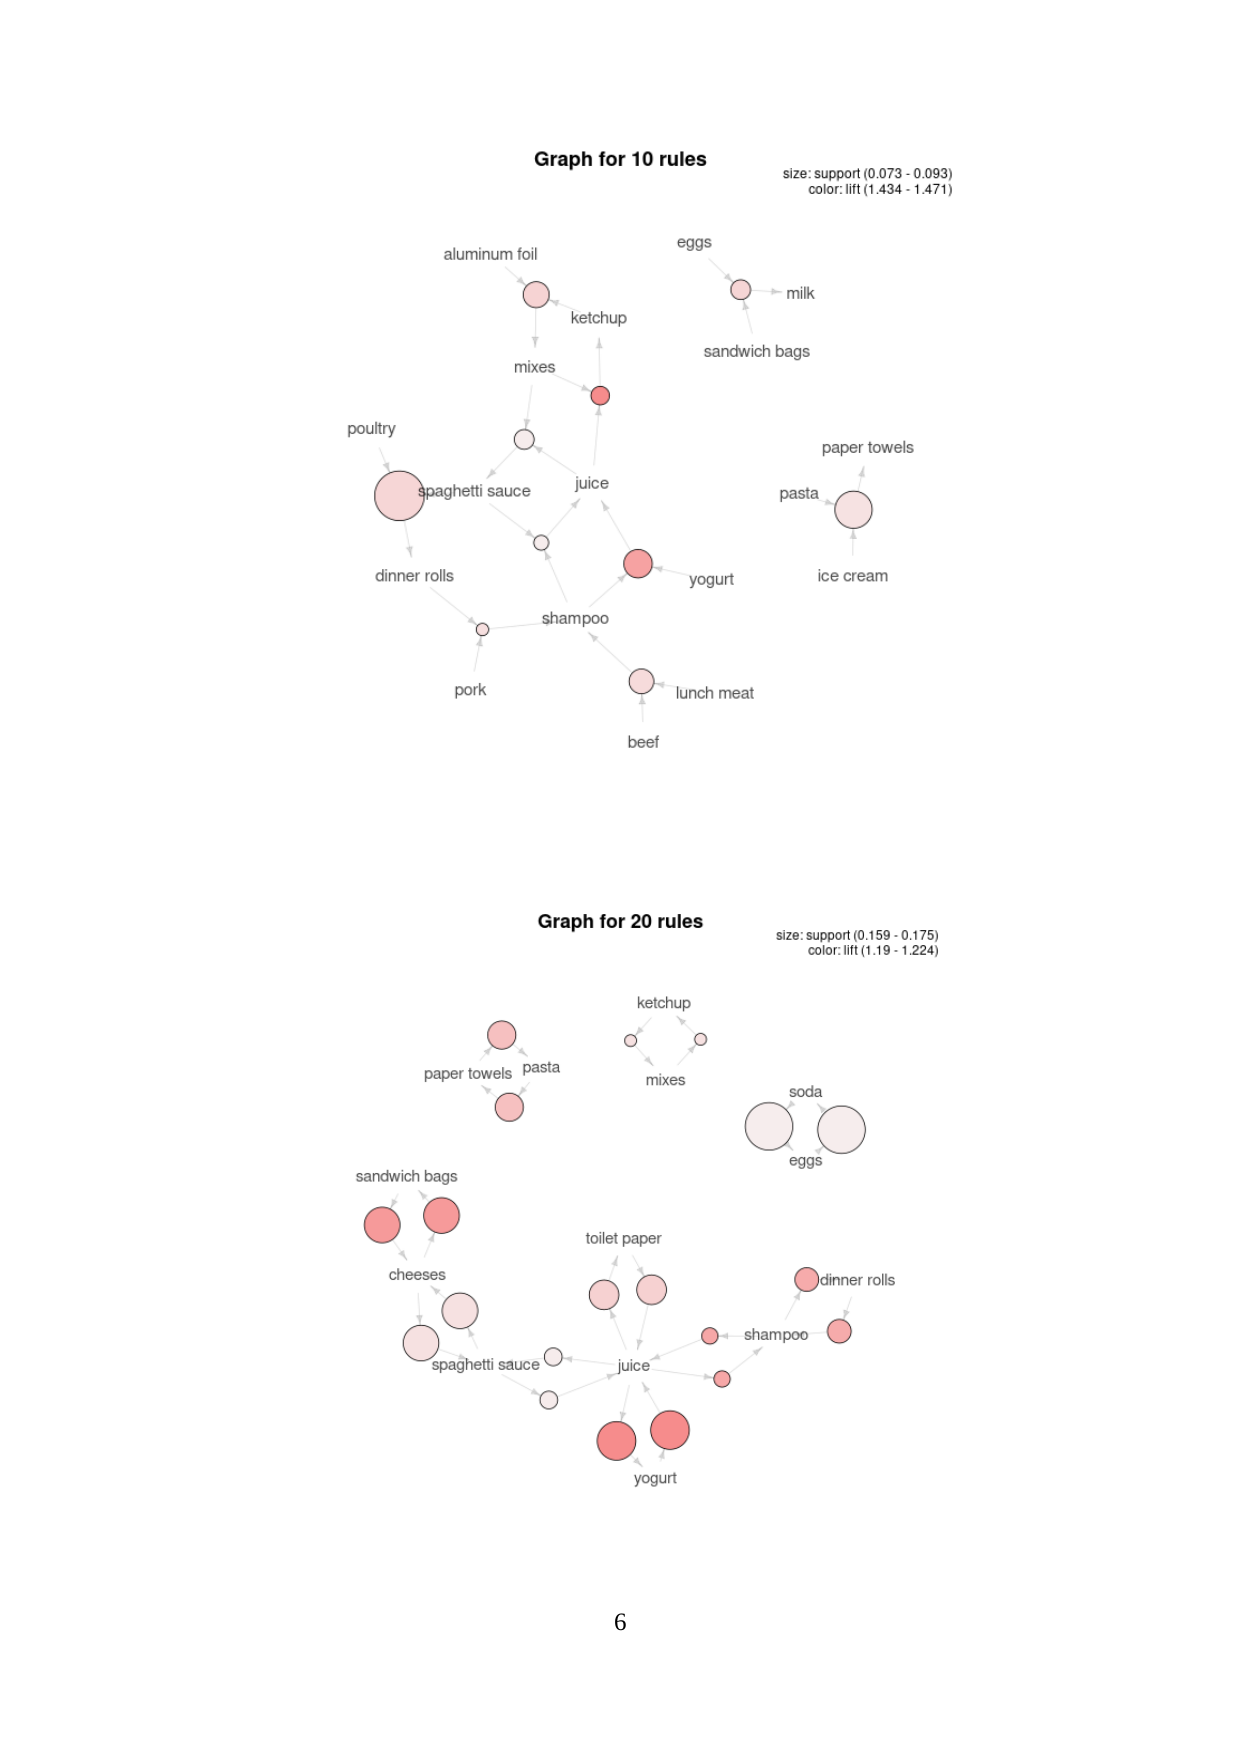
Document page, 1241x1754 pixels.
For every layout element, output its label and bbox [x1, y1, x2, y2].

picture [299, 882, 941, 1524]
picture [285, 118, 955, 788]
